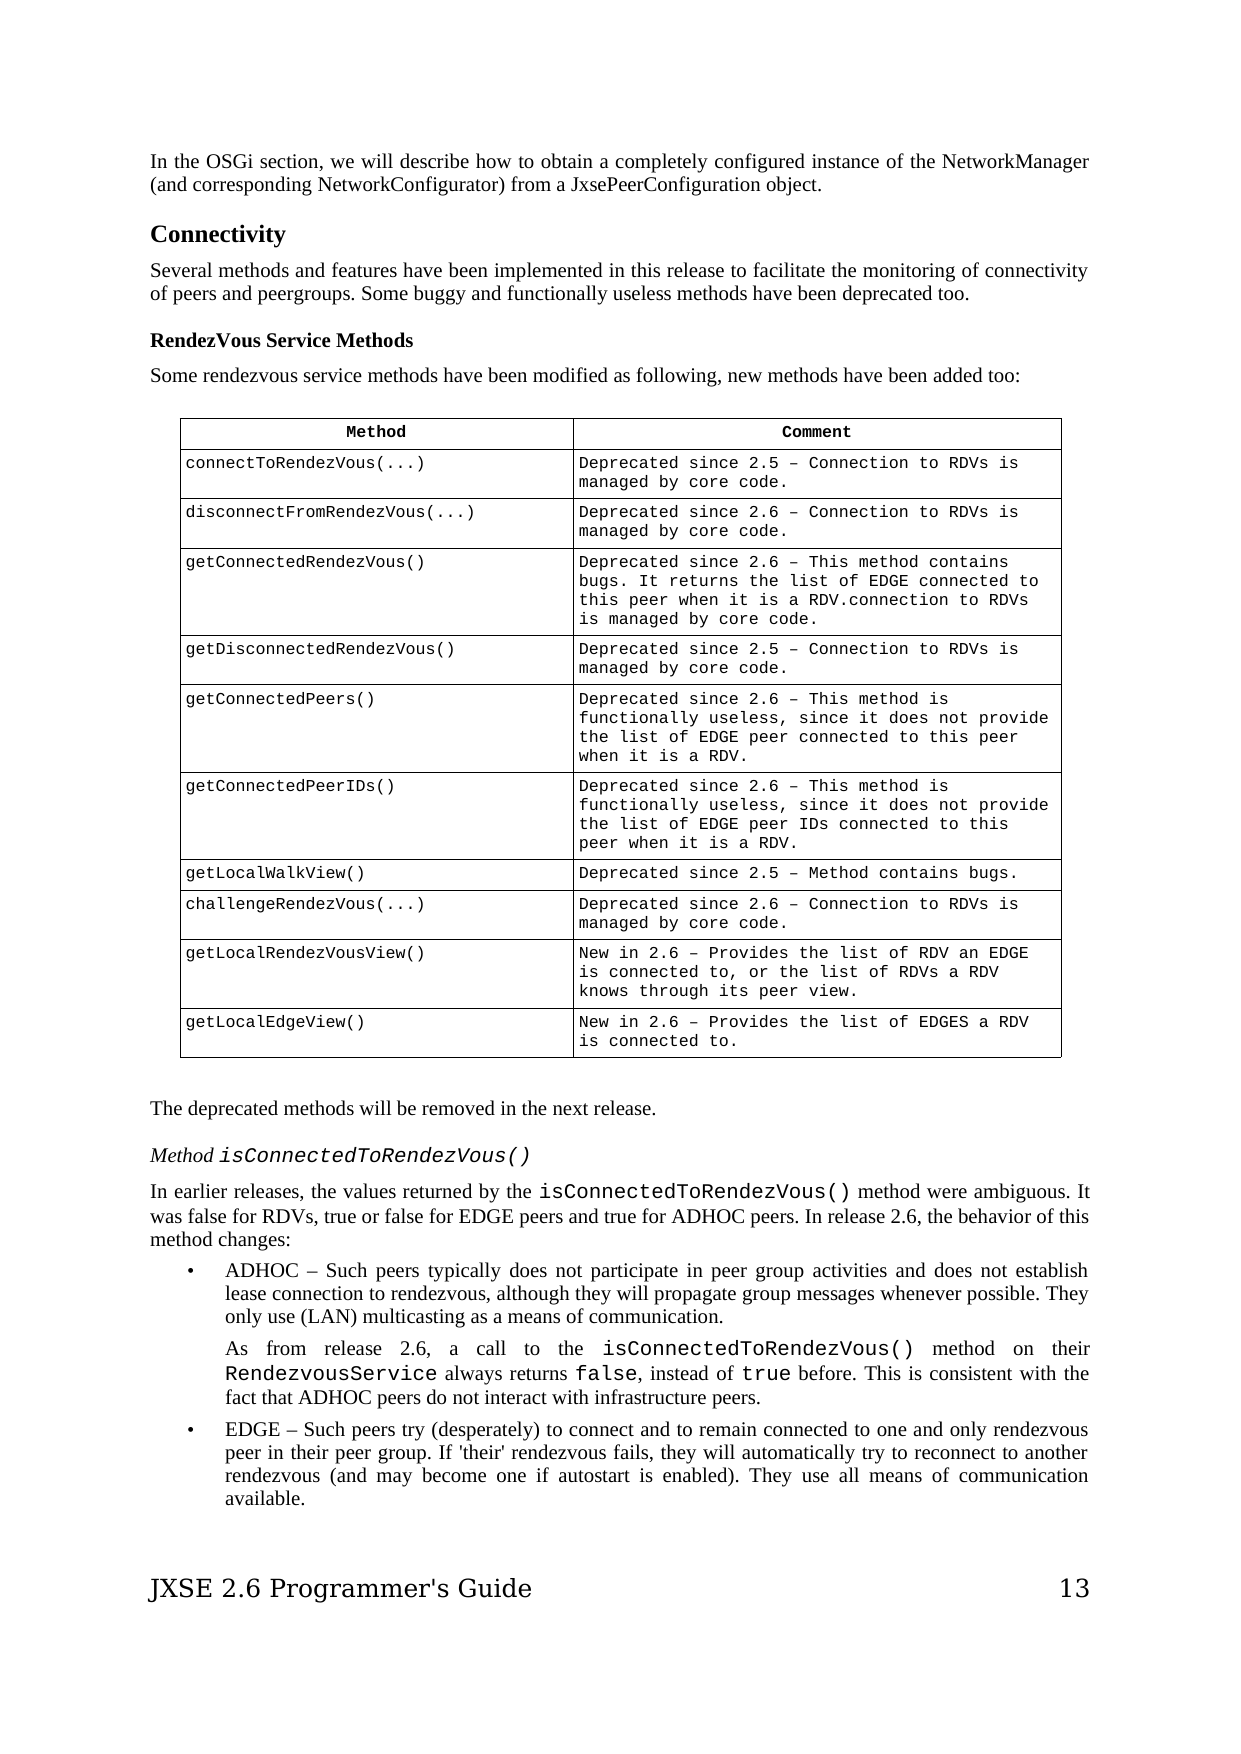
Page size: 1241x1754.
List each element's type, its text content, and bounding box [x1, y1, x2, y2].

text In the OSGi section, we will describe how to obtain a completely configured instance of the NetworkManager (and corresponding NetworkConfigurator) from a JxsePeerConfiguration object. [150, 150, 1090, 196]
table_cell Deprecated since 2.5 – Method contains bugs. [574, 860, 1061, 890]
text The deprecated methods will be removed in the next release. [150, 1097, 1090, 1120]
table_cell getLocalRendezVousView() [181, 940, 573, 1008]
table_cell getConnectedPeers() [181, 685, 573, 772]
table_cell Deprecated since 2.5 – Connection to RDVs is managed by core code. [574, 450, 1061, 498]
list EDGE – Such peers try (desperately) to connect and to remain connected to one and only rendezvous peer in their peer group. If 'their' rendezvous fails, they will automatically try to reconnect to another rendezvous (and may become one if autostart is enabled). They use all means of communication available. [187, 1418, 1090, 1510]
table_cell getConnectedRendezVous() [181, 549, 573, 635]
table_cell Deprecated since 2.6 – Connection to RDVs is managed by core code. [574, 891, 1061, 939]
text In earlier releases, the values returned by the isConnectedToRendezVous() method were ambiguous. It was false for RDVs, true or false for EDGE peers and true for ADHOC peers. In release 2.6, the behavior of this method changes: [150, 1180, 1090, 1251]
table_cell getConnectedPeerIDs() [181, 773, 573, 859]
text Connectivity [150, 220, 1090, 247]
table_header Comment [574, 419, 1061, 449]
table_cell Deprecated since 2.5 – Connection to RDVs is managed by core code. [574, 636, 1061, 684]
table_cell getLocalWalkView() [181, 860, 573, 890]
list ADHOC – Such peers typically does not participate in peer group activities and does not establish lease connection to rendezvous, although they will propagate group messages whenever possible. They only use (LAN) multicasting as a means of communication. [187, 1259, 1090, 1328]
table_cell New in 2.6 – Provides the list of EDGES a RDV is connected to. [574, 1009, 1061, 1057]
table_cell Deprecated since 2.6 – This method is functionally useless, since it does not provide the list of EDGE peer connected to this peer when it is a RDV. [574, 685, 1061, 772]
table_cell connectToRendezVous(...) [181, 450, 573, 498]
table_cell Deprecated since 2.6 – This method contains bugs. It returns the list of EDGE connected to this peer when it is a RDV.connection to RDVs is managed by core code. [574, 549, 1061, 635]
table_cell disconnectFromRendezVous(...) [181, 499, 573, 548]
text Several methods and features have been implemented in this release to facilitate the monitoring of connectivity of peers and peergroups. Some buggy and functionally useless methods have been deprecated too. [150, 259, 1090, 305]
text Some rendezvous service methods have been modified as following, new methods have been added too: [150, 364, 1090, 387]
table_cell challengeRendezVous(...) [181, 891, 573, 939]
list As from release 2.6, a call to the isConnectedToRendezVous() method on their RendezvousService always returns false, instead of true before. This is consistent with the fact that ADHOC peers do not interact with infrastructure peers. [187, 1337, 1090, 1409]
table_cell Deprecated since 2.6 – This method is functionally useless, since it does not provide the list of EDGE peer IDs connected to this peer when it is a RDV. [574, 773, 1061, 859]
table_cell getDisconnectedRendezVous() [181, 636, 573, 684]
table_cell Deprecated since 2.6 – Connection to RDVs is managed by core code. [574, 499, 1061, 548]
table_header Method [181, 419, 573, 449]
text Method isConnectedToRendezVous() [150, 1143, 1090, 1168]
table_cell getLocalEdgeView() [181, 1009, 573, 1057]
table_cell New in 2.6 – Provides the list of RDV an EDGE is connected to, or the list of RDVs a RDV knows through its peer view. [574, 940, 1061, 1008]
text RendezVous Service Methods [150, 329, 1090, 352]
